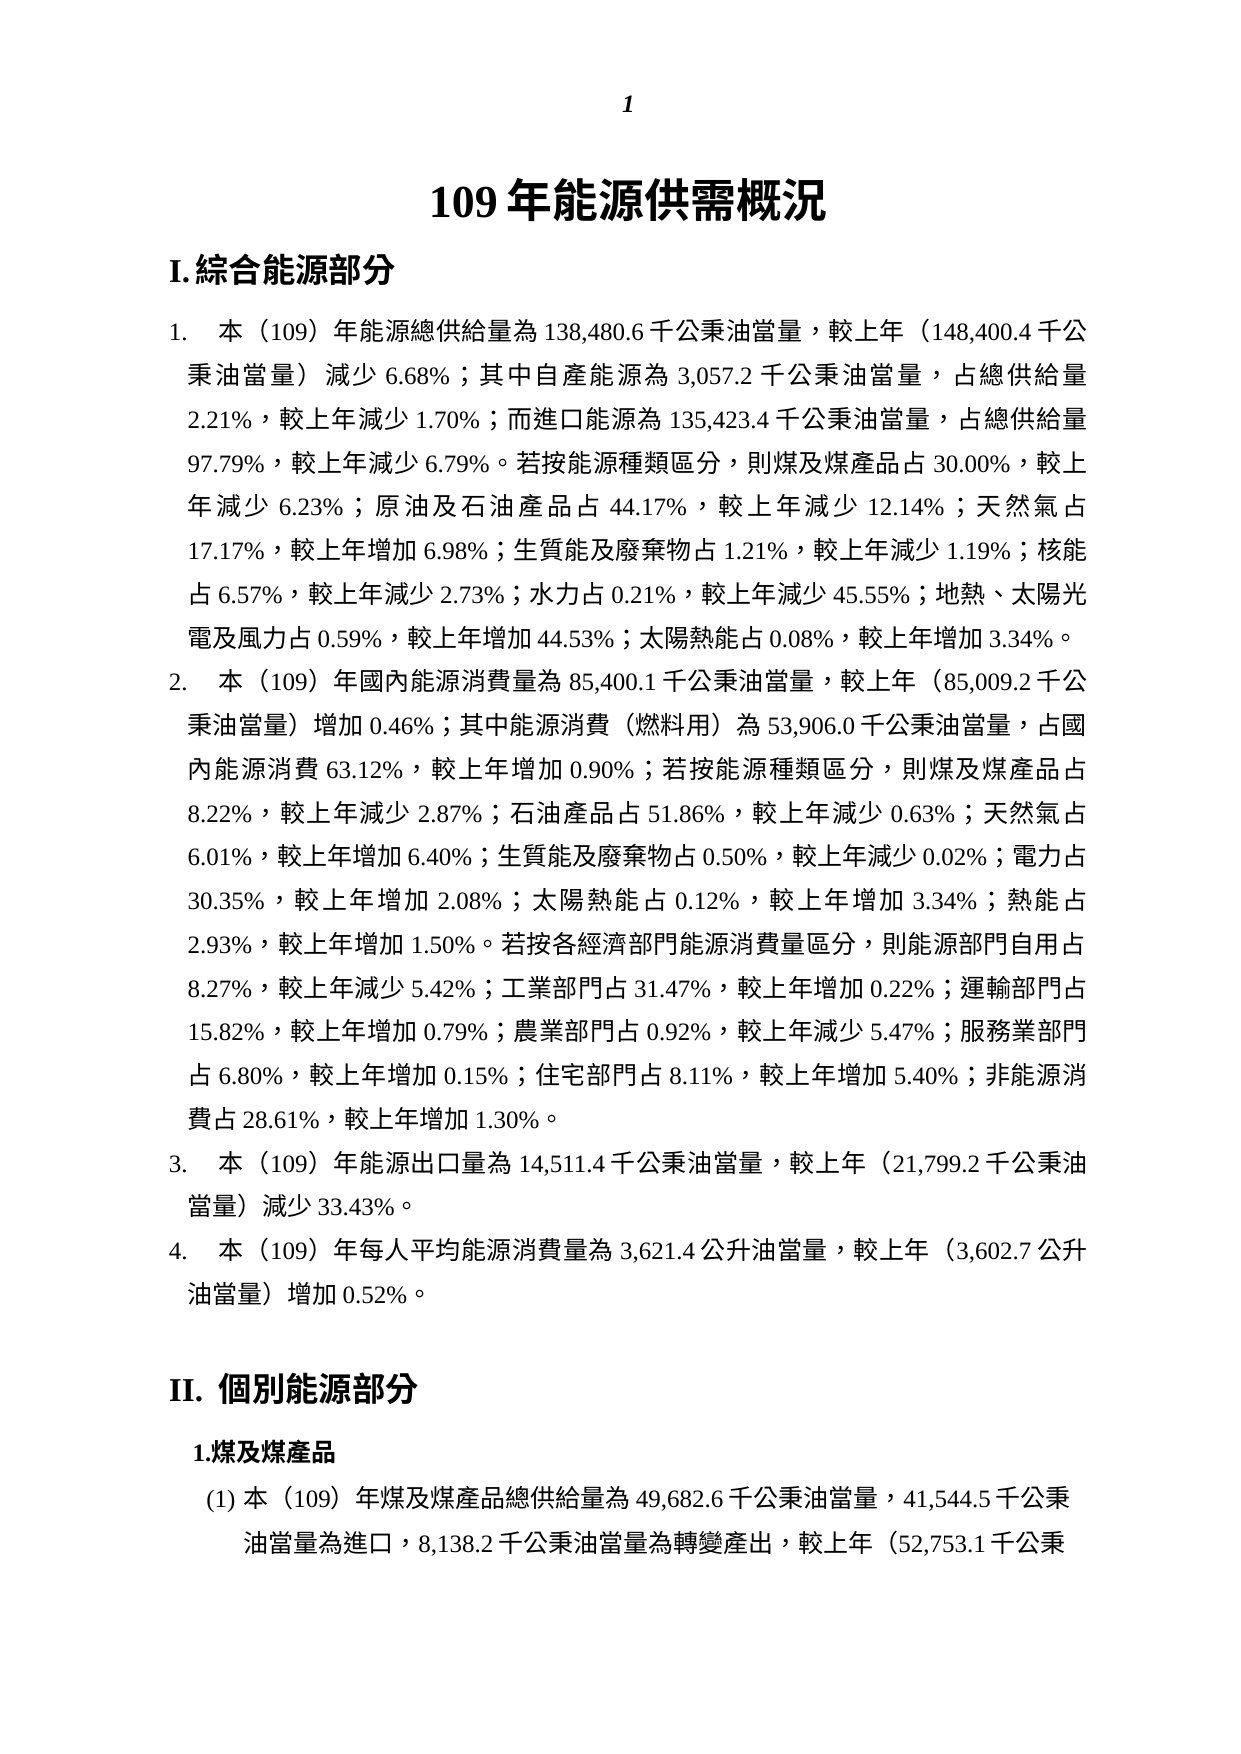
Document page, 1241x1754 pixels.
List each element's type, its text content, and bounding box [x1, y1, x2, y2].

list 本（109）年每人平均能源消費量為3,621.4公升油當量，較上年（3,602.7公升油當量）增加0.52%。 [169, 1224, 1087, 1312]
list 煤及煤產品 [192, 1424, 1087, 1470]
list 本（109）年能源出口量為14,511.4千公秉油當量，較上年（21,799.2千公秉油當量）減少33.43%。 [169, 1137, 1087, 1224]
list 綜合能源部分 [169, 231, 1087, 306]
list 本（109）年煤及煤產品總供給量為49,682.6千公秉油當量，41,544.5千公秉油當量為進口，8,138.2千公秉油當量為轉變產出，較上年（52,753.1千公秉 [206, 1470, 1087, 1562]
text 109年能源供需概況 [169, 164, 1087, 231]
list 本（109）年能源總供給量為138,480.6千公秉油當量，較上年（148,400.4千公秉油當量）減少6.68%；其中自產能源為3,057.2千公秉油當量，占總供給量2.21%，較上年減少1.70%；而進口能源為135,423.4千公秉油當量，占總供給量97.79%，較上年減少6.79%。若按能源種類區分，則煤及煤產品占30.00%，較上年減少6.23%；原油及石油產品占44.17%，較上年減少12.14%；天然氣占17.17%，較上年增加6.98%；生質能及廢棄物占1.21%，較上年減少1.19%；核能占6.57%，較上年減少2.73%；水力占0.21%，較上年減少45.55%；地熱、太陽光電及風力占0.59%，較上年增加44.53%；太陽熱能占0.08%，較上年增加3.34%。 [169, 306, 1087, 656]
list 個別能源部分 [169, 1349, 1087, 1424]
list 本（109）年國內能源消費量為85,400.1千公秉油當量，較上年（85,009.2千公秉油當量）增加0.46%；其中能源消費（燃料用）為53,906.0千公秉油當量，占國內能源消費63.12%，較上年增加0.90%；若按能源種類區分，則煤及煤產品占8.22%，較上年減少2.87%；石油產品占51.86%，較上年減少0.63%；天然氣占6.01%，較上年增加6.40%；生質能及廢棄物占0.50%，較上年減少0.02%；電力占30.35%，較上年增加2.08%；太陽熱能占0.12%，較上年增加3.34%；熱能占2.93%，較上年增加1.50%。若按各經濟部門能源消費量區分，則能源部門自用占8.27%，較上年減少5.42%；工業部門占31.47%，較上年增加0.22%；運輸部門占15.82%，較上年增加0.79%；農業部門占0.92%，較上年減少5.47%；服務業部門占6.80%，較上年增加0.15%；住宅部門占8.11%，較上年增加5.40%；非能源消費占28.61%，較上年增加1.30%。 [169, 656, 1087, 1137]
